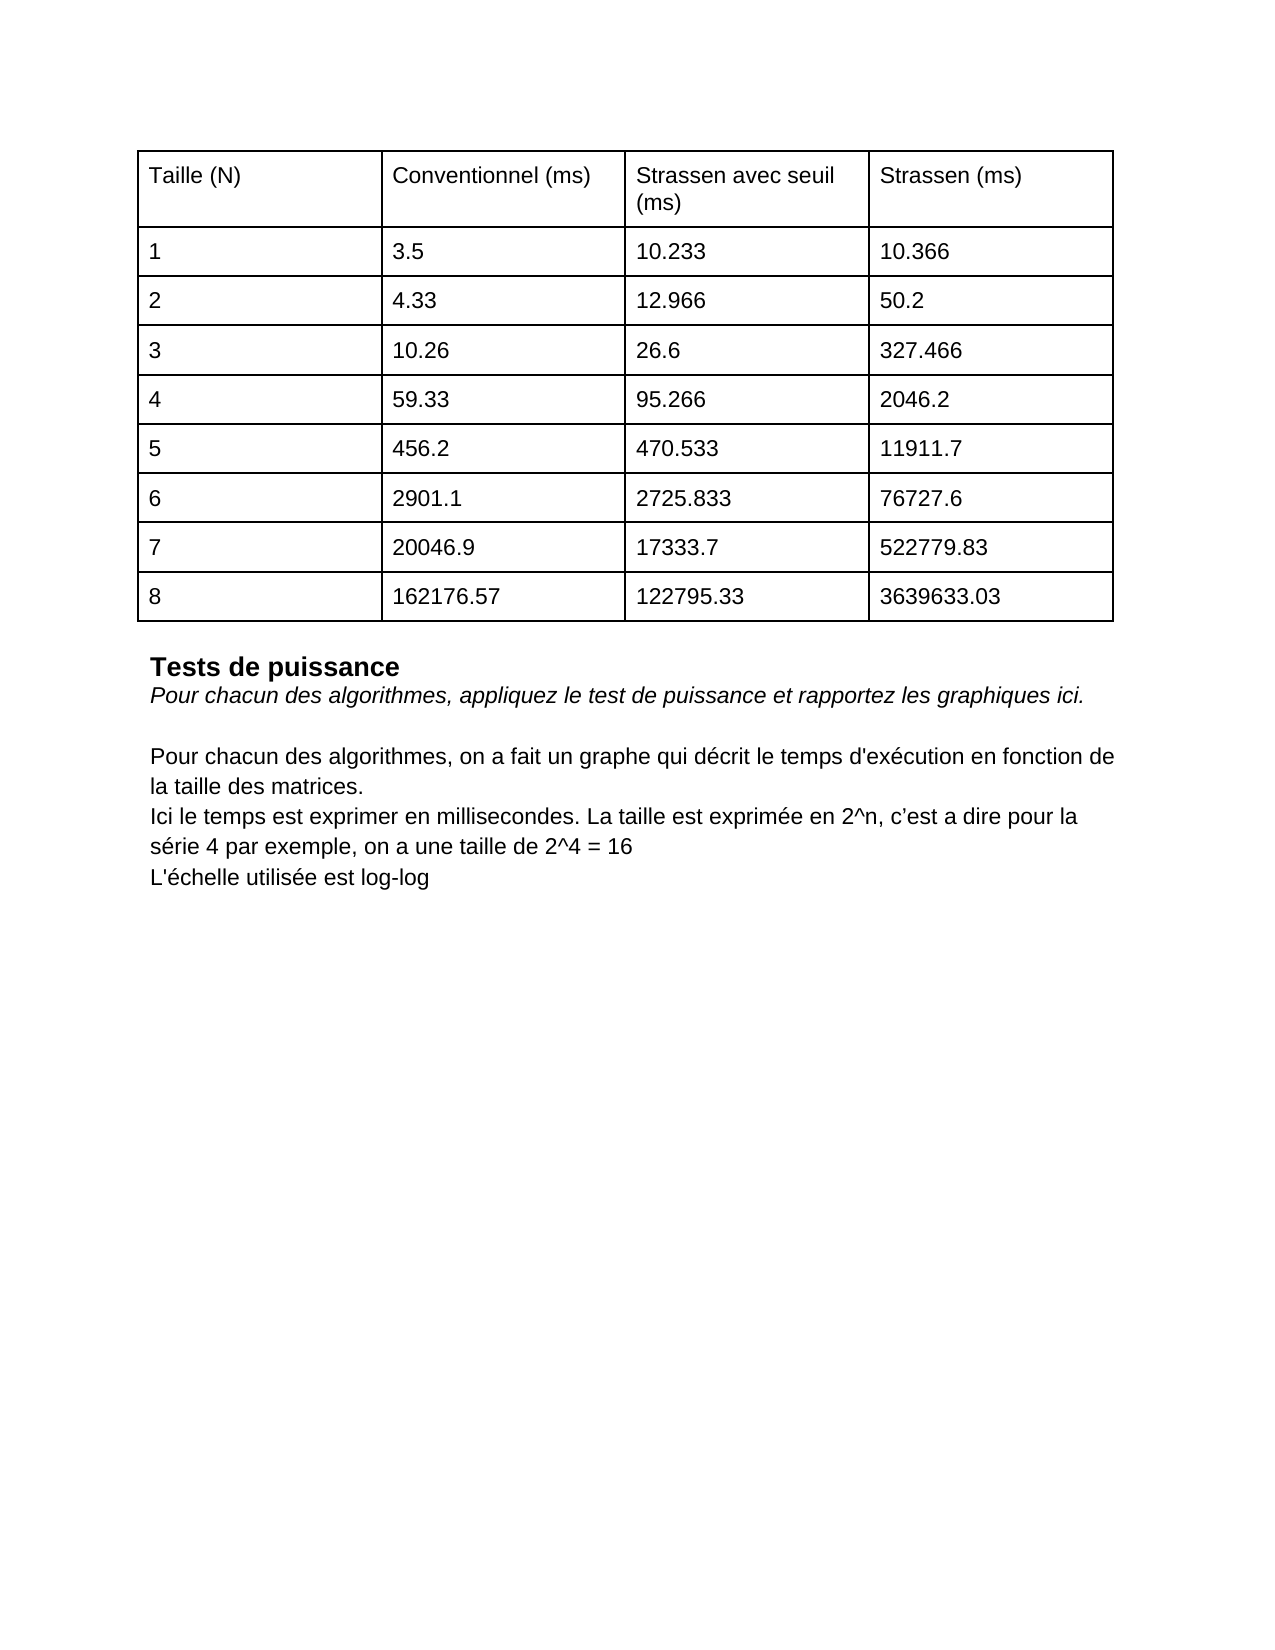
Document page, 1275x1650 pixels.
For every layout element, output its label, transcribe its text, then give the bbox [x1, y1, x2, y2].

table_cell 7 [139, 523, 381, 571]
table_cell 50.2 [870, 277, 1112, 324]
table_header Strassen (ms) [870, 152, 1112, 226]
table_cell 327.466 [870, 326, 1112, 373]
table_cell 59.33 [383, 376, 624, 423]
table_cell 17333.7 [626, 523, 868, 571]
table_cell 2046.2 [870, 376, 1112, 423]
table_cell 522779.83 [870, 523, 1112, 571]
table_cell 122795.33 [626, 573, 868, 620]
table_cell 4.33 [383, 277, 624, 324]
table_cell 10.366 [870, 228, 1112, 275]
table_cell 11911.7 [870, 425, 1112, 472]
table_header Strassen avec seuil (ms) [626, 152, 868, 226]
table_cell 2 [139, 277, 381, 324]
table_cell 162176.57 [383, 573, 624, 620]
table_cell 470.533 [626, 425, 868, 472]
table_cell 20046.9 [383, 523, 624, 571]
table_cell 3.5 [383, 228, 624, 275]
table_cell 8 [139, 573, 381, 620]
text Pour chacun des algorithmes, appliquez le test de puissance et rapportez les graphiques ici. [150, 682, 1125, 709]
text L'échelle utilisée est log-log [150, 863, 1125, 890]
table_cell 4 [139, 376, 381, 423]
table_cell 6 [139, 474, 381, 521]
table_cell 3 [139, 326, 381, 373]
table_cell 10.233 [626, 228, 868, 275]
subtitle Tests de puissance [150, 651, 1125, 682]
table_cell 456.2 [383, 425, 624, 472]
table_cell 12.966 [626, 277, 868, 324]
table_cell 2725.833 [626, 474, 868, 521]
table_cell 26.6 [626, 326, 868, 373]
table_cell 5 [139, 425, 381, 472]
text Ici le temps est exprimer en millisecondes. La taille est exprimée en 2^n, c’est a dire pour la série 4 par exemple, on a une taille de 2^4 = 16 [150, 803, 1125, 860]
text Pour chacun des algorithmes, on a fait un graphe qui décrit le temps d'exécution en fonction de la taille des matrices. [150, 743, 1125, 799]
table_cell 76727.6 [870, 474, 1112, 521]
table_header Conventionnel (ms) [383, 152, 624, 226]
table_cell 3639633.03 [870, 573, 1112, 620]
table_cell 10.26 [383, 326, 624, 373]
table_cell 1 [139, 228, 381, 275]
table_cell 95.266 [626, 376, 868, 423]
table_header Taille (N) [139, 152, 381, 226]
table_cell 2901.1 [383, 474, 624, 521]
